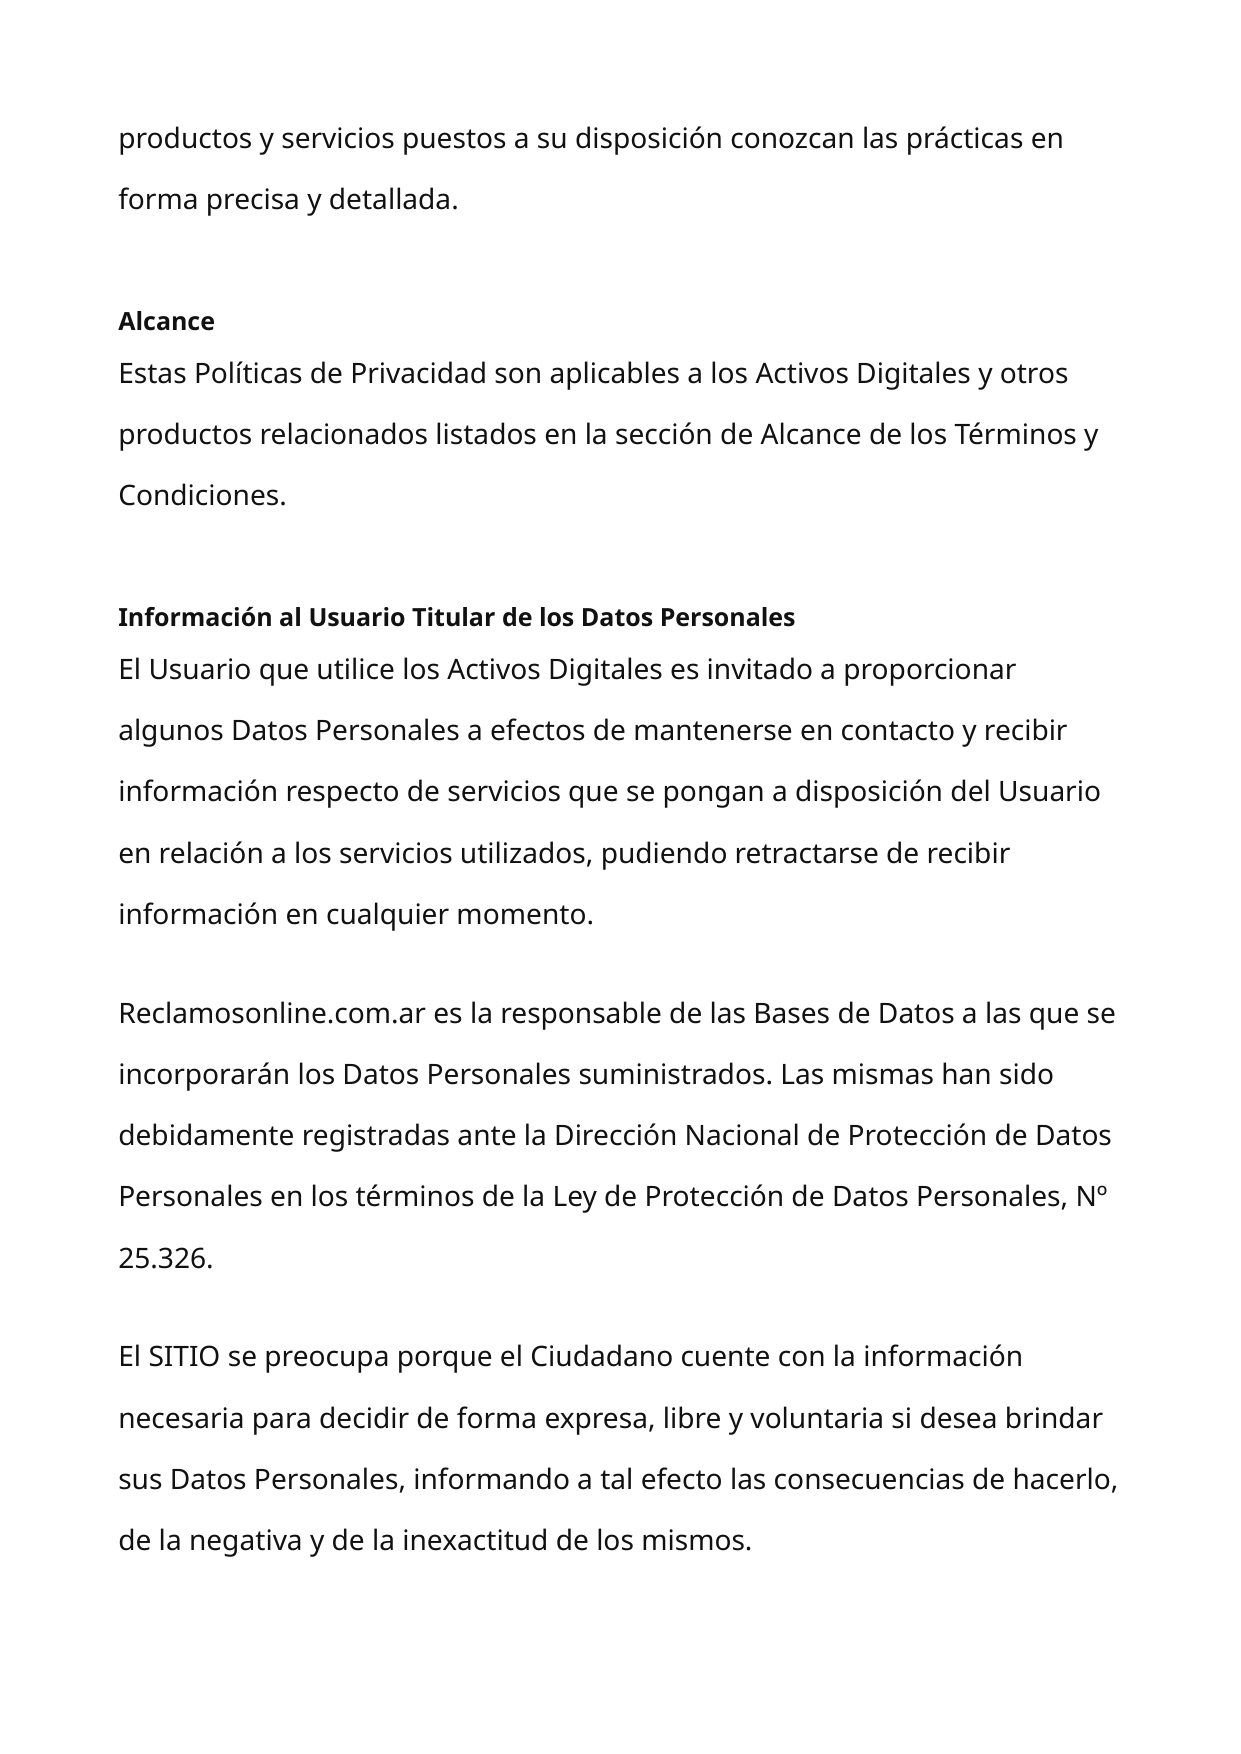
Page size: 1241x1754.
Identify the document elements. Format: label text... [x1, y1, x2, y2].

text Estas Políticas de Privacidad son aplicables a los Activos Digitales y otros productos relacionados listados en la sección de Alcance de los Términos y Condiciones. [118, 353, 1122, 514]
subtitle Alcance [118, 303, 1122, 337]
subtitle Información al Usuario Titular de los Datos Personales [118, 599, 1122, 633]
text productos y servicios puestos a su disposición conozcan las prácticas en forma precisa y detallada. [118, 118, 1122, 218]
text Reclamosonline.com.ar es la responsable de las Bases de Datos a las que se incorporarán los Datos Personales suministrados. Las mismas han sido debidamente registradas ante la Dirección Nacional de Protección de Datos Personales en los términos de la Ley de Protección de Datos Personales, Nº 25.326. [118, 993, 1122, 1276]
text El SITIO se preocupa porque el Ciudadano cuente con la información necesaria para decidir de forma expresa, libre y voluntaria si desea brindar sus Datos Personales, informando a tal efecto las consecuencias de hacerlo, de la negativa y de la inexactitud de los mismos. [118, 1337, 1122, 1559]
text El Usuario que utilice los Activos Digitales es invitado a proporcionar algunos Datos Personales a efectos de mantenerse en contacto y recibir información respecto de servicios que se pongan a disposición del Usuario en relación a los servicios utilizados, pudiendo retractarse de recibir información en cualquier momento. [118, 649, 1122, 932]
